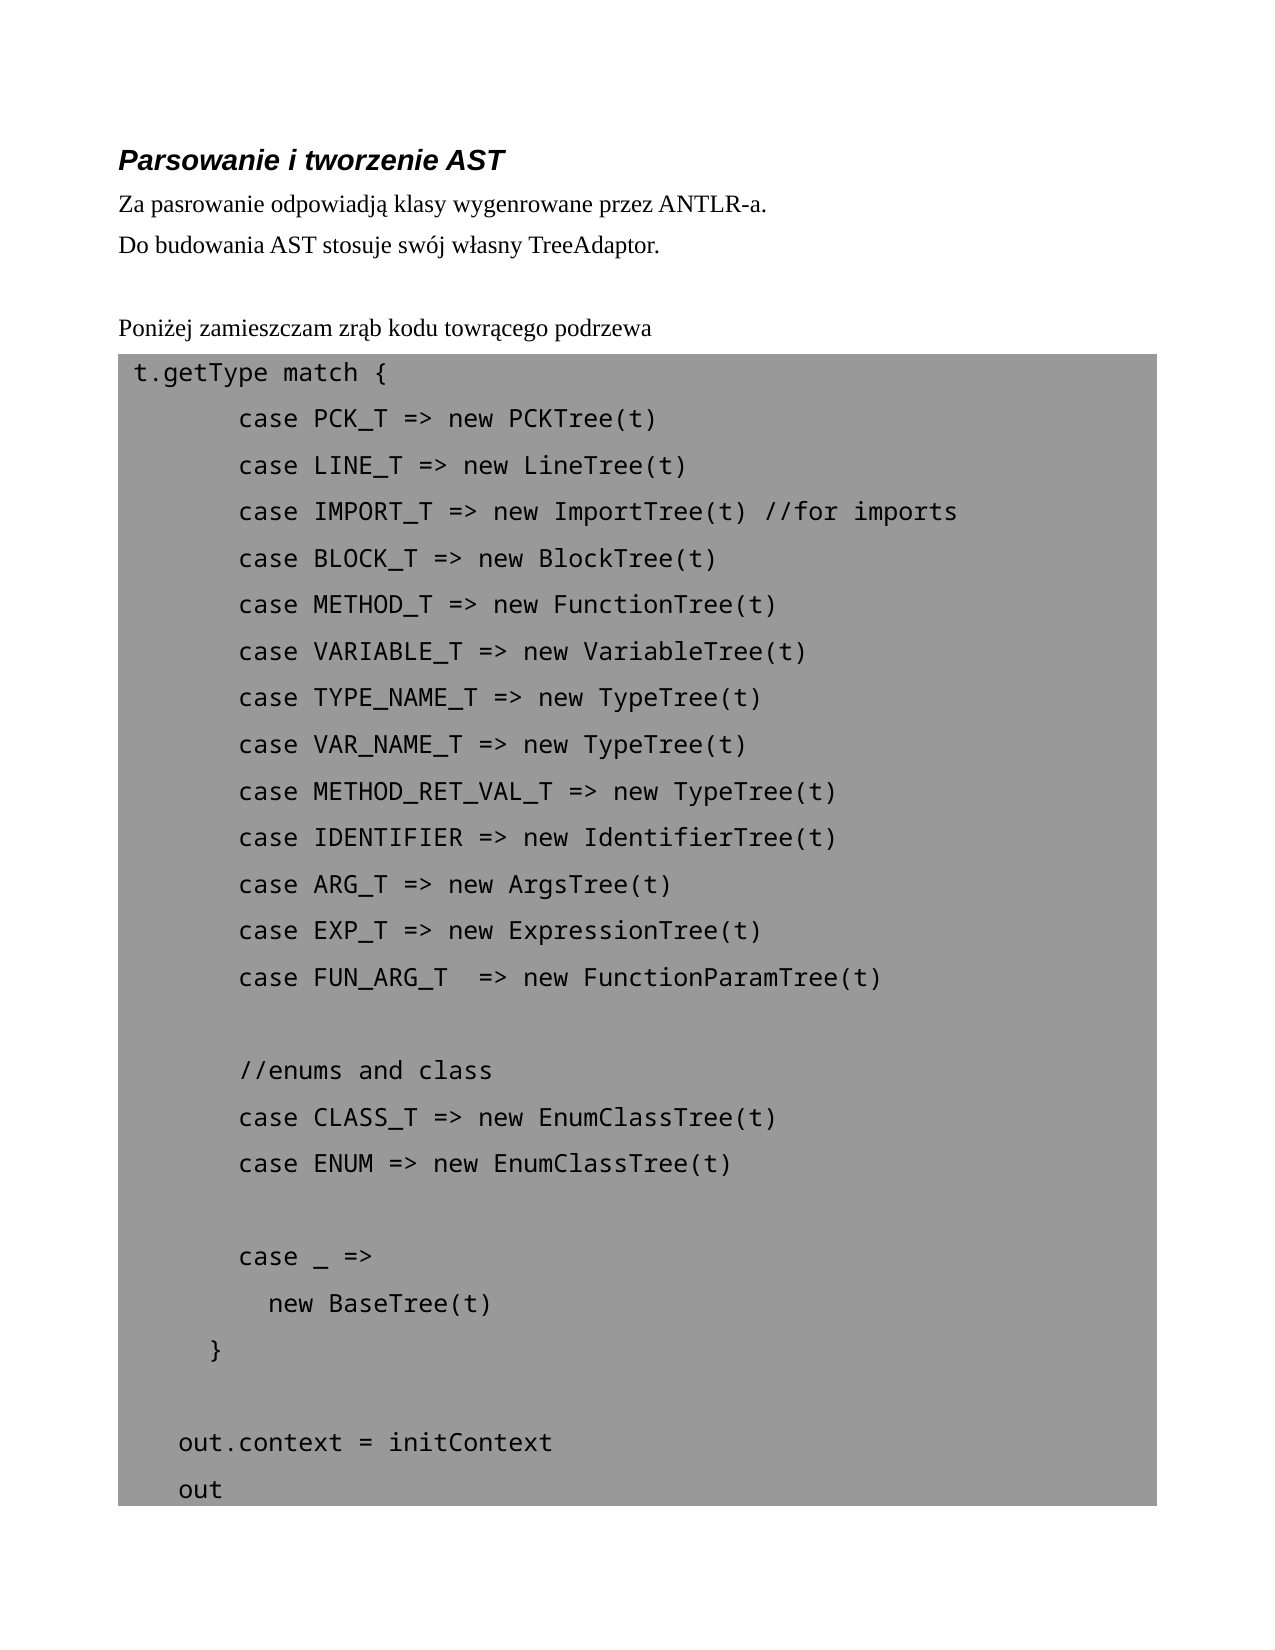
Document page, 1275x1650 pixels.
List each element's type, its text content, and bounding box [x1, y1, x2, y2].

text case ENUM => new EnumClassTree(t) [118, 1146, 1157, 1180]
text out [118, 1472, 1157, 1506]
text case VARIABLE_T => new VariableTree(t) [118, 633, 1157, 668]
text case FUN_ARG_T => new FunctionParamTree(t) [118, 959, 1157, 993]
subtitle Parsowanie i tworzenie AST [118, 143, 1157, 177]
text case BLOCK_T => new BlockTree(t) [118, 540, 1157, 574]
text //enums and class [118, 1053, 1157, 1087]
text case TYPE_NAME_T => new TypeTree(t) [118, 680, 1157, 714]
text Za pasrowanie odpowiadją klasy wygenrowane przez ANTLR-a. [118, 189, 1157, 218]
text case ARG_T => new ArgsTree(t) [118, 866, 1157, 900]
text case _ => [118, 1239, 1157, 1273]
text } [118, 1332, 1157, 1366]
text Poniżej zamieszczam zrąb kodu towrącego podrzewa [118, 313, 1157, 342]
text case IDENTIFIER => new IdentifierTree(t) [118, 820, 1157, 854]
text case LINE_T => new LineTree(t) [118, 447, 1157, 481]
text case METHOD_RET_VAL_T => new TypeTree(t) [118, 773, 1157, 807]
text new BaseTree(t) [118, 1285, 1157, 1319]
text case CLASS_T => new EnumClassTree(t) [118, 1099, 1157, 1133]
text case METHOD_T => new FunctionTree(t) [118, 587, 1157, 621]
text Do budowania AST stosuje swój własny TreeAdaptor. [118, 230, 1157, 259]
text case PCK_T => new PCKTree(t) [118, 401, 1157, 435]
text case IMPORT_T => new ImportTree(t) //for imports [118, 494, 1157, 528]
text out.context = initContext [118, 1425, 1157, 1459]
text case EXP_T => new ExpressionTree(t) [118, 913, 1157, 947]
text t.getType match { [118, 354, 1157, 388]
text case VAR_NAME_T => new TypeTree(t) [118, 727, 1157, 761]
